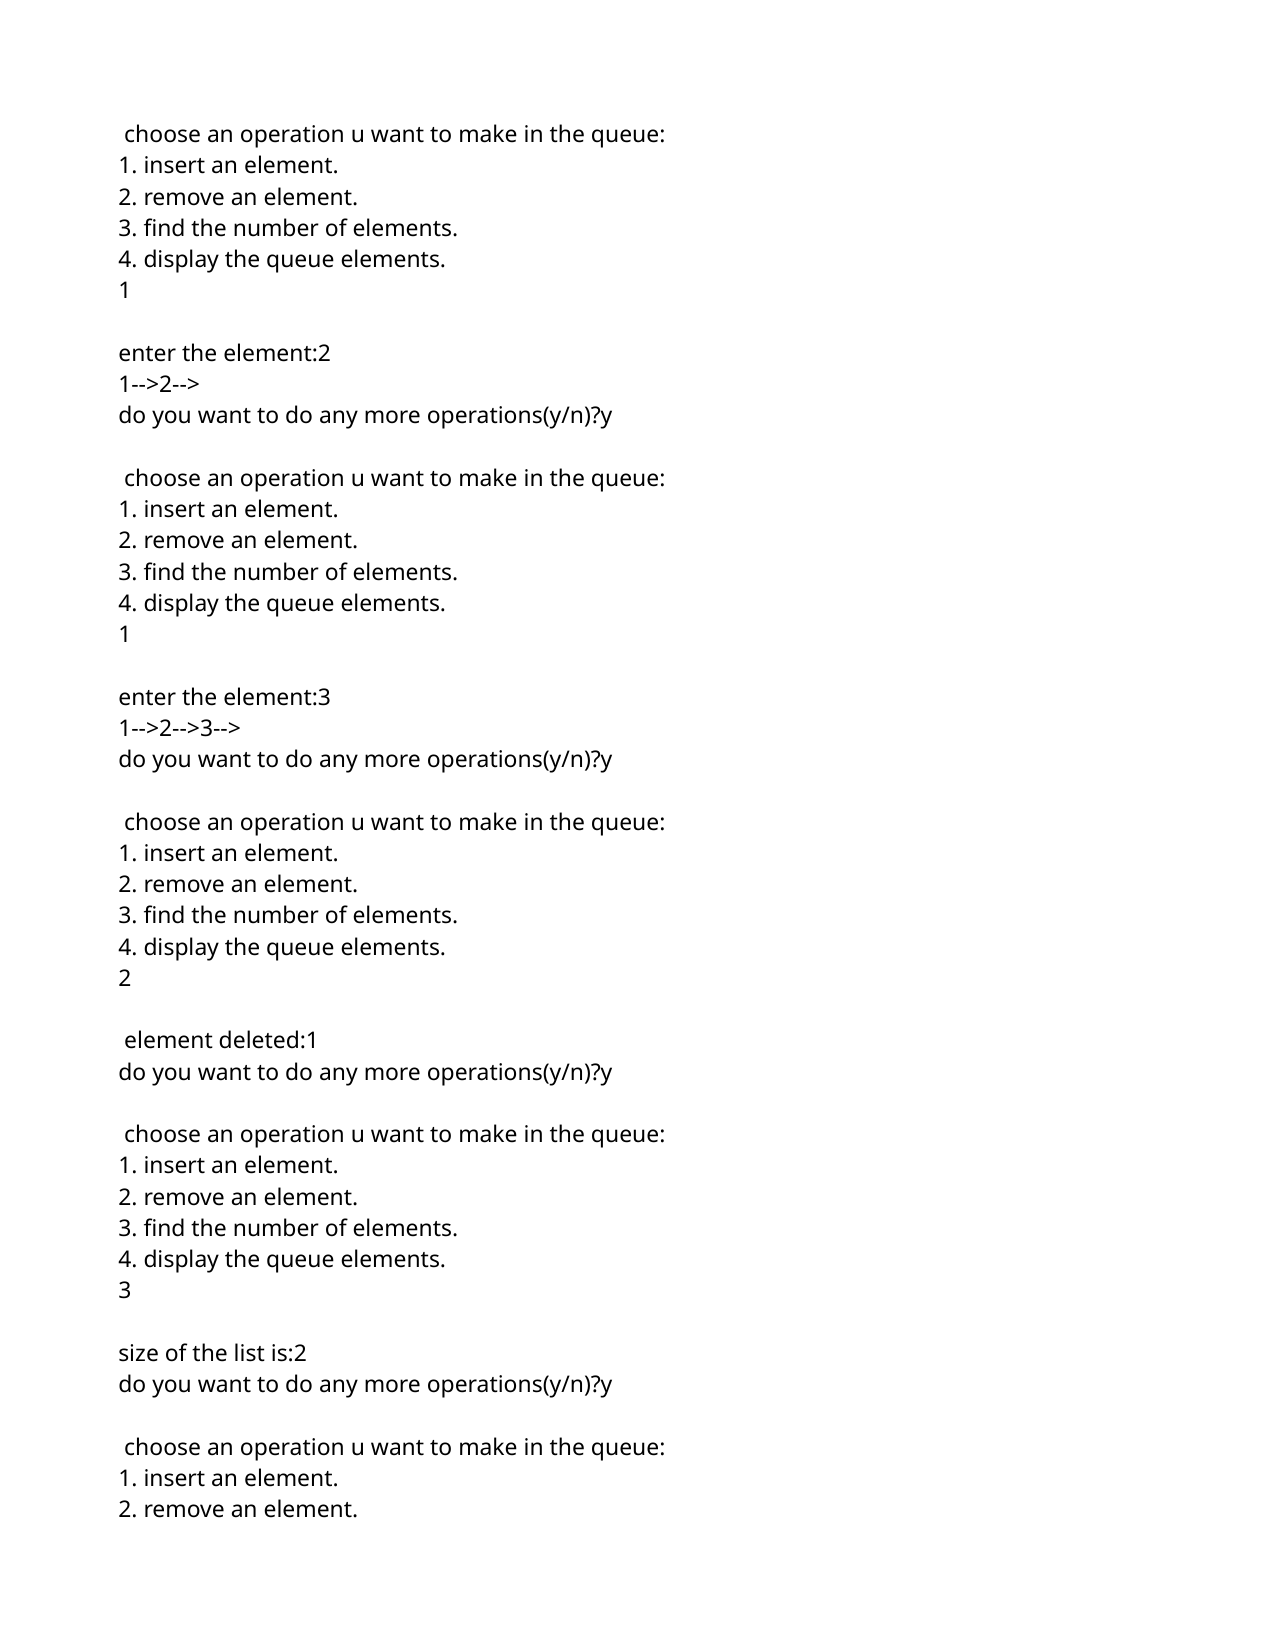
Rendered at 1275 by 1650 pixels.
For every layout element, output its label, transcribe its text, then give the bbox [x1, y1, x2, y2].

text 3. find the number of elements. [118, 1212, 1157, 1243]
text 3. find the number of elements. [118, 899, 1157, 931]
text do you want to do any more operations(y/n)?y [118, 1368, 1157, 1399]
text 1. insert an element. [118, 1149, 1157, 1181]
text 2. remove an element. [118, 1493, 1157, 1524]
text 4. display the queue elements. [118, 243, 1157, 274]
text enter the element:2 [118, 337, 1157, 368]
text 1 [118, 274, 1157, 306]
text 2. remove an element. [118, 1181, 1157, 1212]
text 3. find the number of elements. [118, 212, 1157, 243]
text enter the element:3 [118, 681, 1157, 712]
text 1. insert an element. [118, 837, 1157, 868]
text choose an operation u want to make in the queue: [118, 1431, 1157, 1462]
text size of the list is:2 [118, 1337, 1157, 1368]
text do you want to do any more operations(y/n)?y [118, 1056, 1157, 1087]
text 1. insert an element. [118, 1462, 1157, 1493]
text 3 [118, 1274, 1157, 1306]
text choose an operation u want to make in the queue: [118, 806, 1157, 837]
text choose an operation u want to make in the queue: [118, 118, 1157, 149]
text 2. remove an element. [118, 181, 1157, 212]
text 1. insert an element. [118, 493, 1157, 524]
text 1 [118, 618, 1157, 649]
text 2. remove an element. [118, 868, 1157, 899]
text 2. remove an element. [118, 524, 1157, 556]
text 2 [118, 962, 1157, 993]
text do you want to do any more operations(y/n)?y [118, 743, 1157, 774]
text do you want to do any more operations(y/n)?y [118, 399, 1157, 431]
text 4. display the queue elements. [118, 1243, 1157, 1274]
text 1-->2--> [118, 368, 1157, 399]
text 4. display the queue elements. [118, 587, 1157, 618]
text 1. insert an element. [118, 149, 1157, 181]
text element deleted:1 [118, 1024, 1157, 1056]
text choose an operation u want to make in the queue: [118, 462, 1157, 493]
text choose an operation u want to make in the queue: [118, 1118, 1157, 1149]
text 3. find the number of elements. [118, 556, 1157, 587]
text 4. display the queue elements. [118, 931, 1157, 962]
text 1-->2-->3--> [118, 712, 1157, 743]
